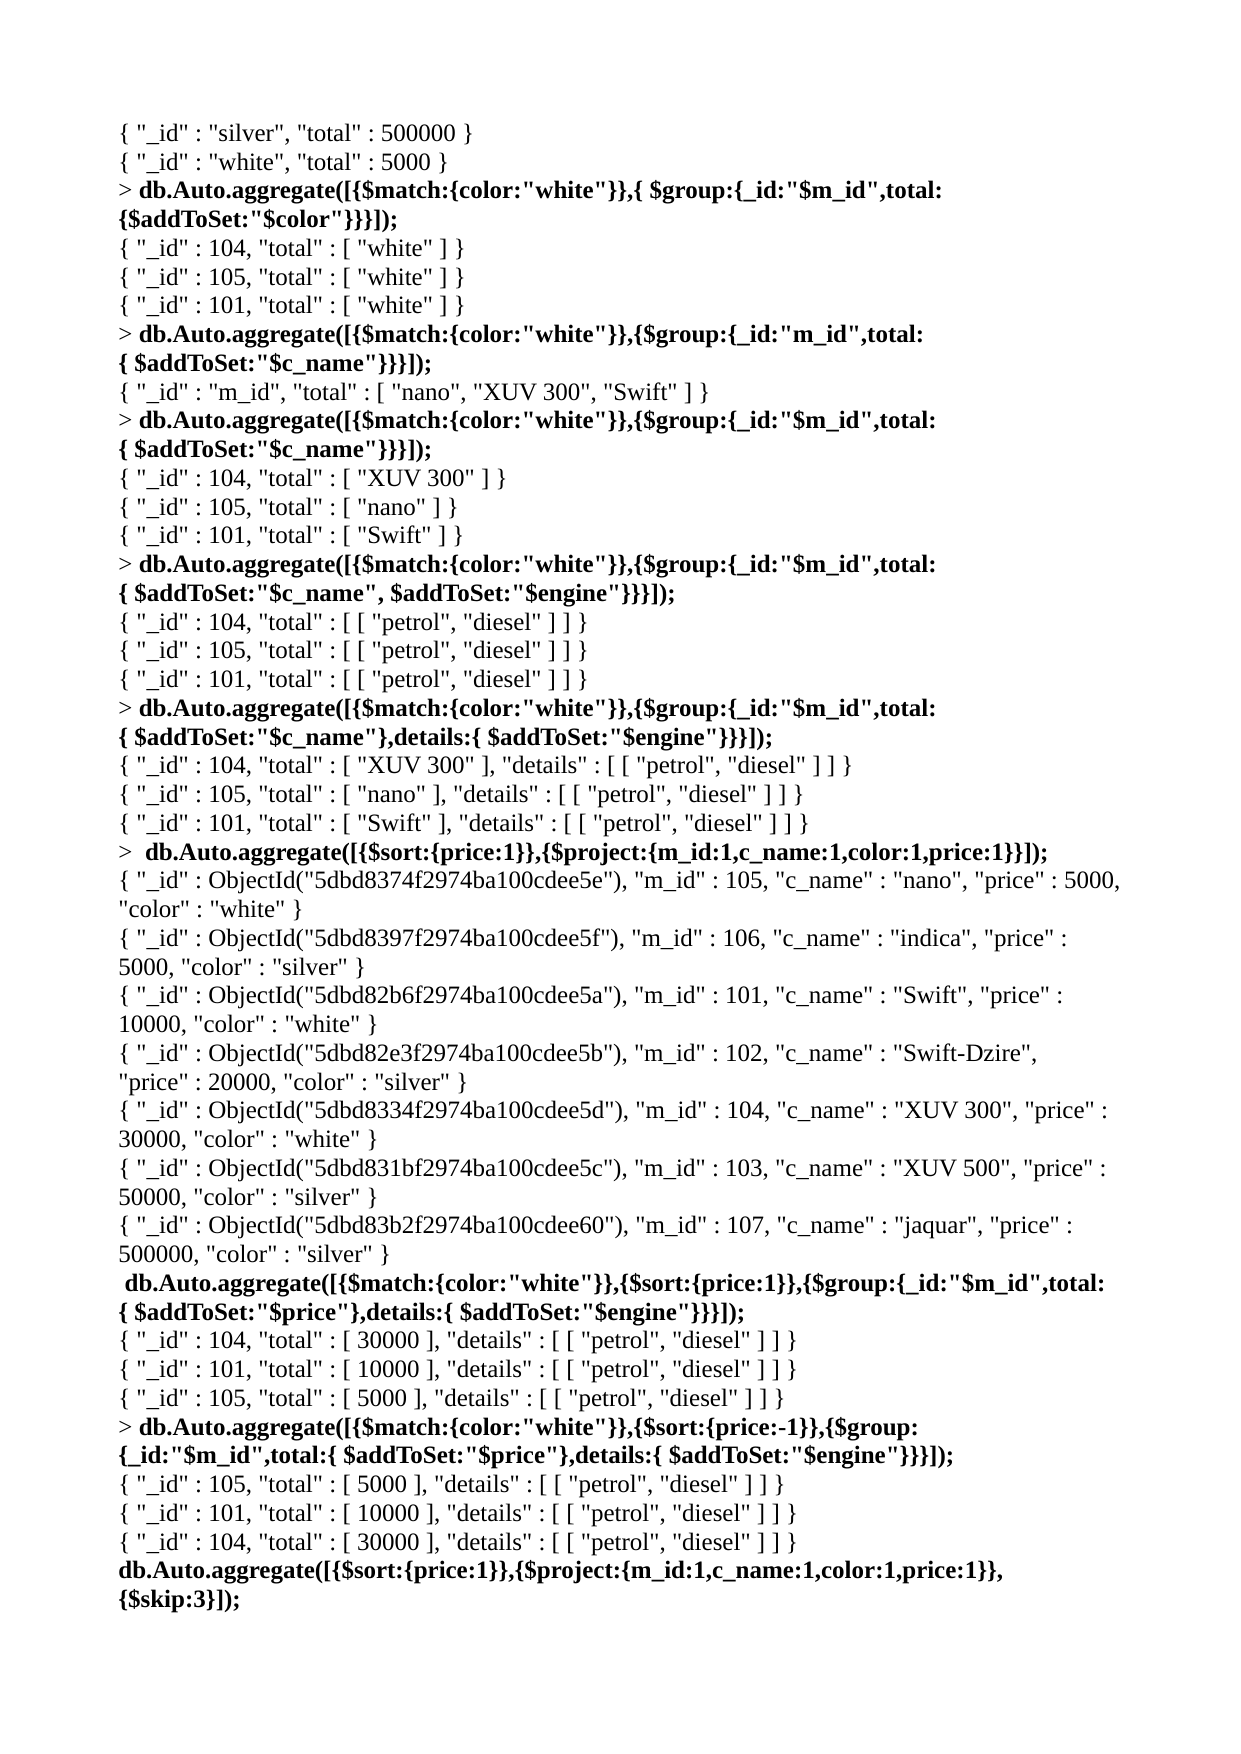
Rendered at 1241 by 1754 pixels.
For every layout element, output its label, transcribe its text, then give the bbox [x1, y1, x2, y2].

text > db.Auto.aggregate([{$match:{color:"white"}},{$group:{_id:"$m_id",total:{ $addToSet:"$c_name"}}}]); [118, 406, 1122, 463]
text { "_id" : ObjectId("5dbd82b6f2974ba100cdee5a"), "m_id" : 101, "c_name" : "Swift", "price" : 10000, "color" : "white" } [118, 981, 1122, 1038]
text { "_id" : 101, "total" : [ "Swift" ], "details" : [ [ "petrol", "diesel" ] ] } [118, 808, 1122, 837]
text { "_id" : "m_id", "total" : [ "nano", "XUV 300", "Swift" ] } [118, 377, 1122, 406]
text { "_id" : 104, "total" : [ "XUV 300" ], "details" : [ [ "petrol", "diesel" ] ] } [118, 751, 1122, 779]
text > db.Auto.aggregate([{$match:{color:"white"}},{$sort:{price:-1}},{$group:{_id:"$m_id",total:{ $addToSet:"$price"},details:{ $addToSet:"$engine"}}}]); [118, 1412, 1122, 1469]
text { "_id" : 104, "total" : [ 30000 ], "details" : [ [ "petrol", "diesel" ] ] } [118, 1527, 1122, 1556]
text { "_id" : 104, "total" : [ "white" ] } [118, 233, 1122, 262]
text { "_id" : 105, "total" : [ 5000 ], "details" : [ [ "petrol", "diesel" ] ] } [118, 1383, 1122, 1412]
text { "_id" : 101, "total" : [ 10000 ], "details" : [ [ "petrol", "diesel" ] ] } [118, 1354, 1122, 1383]
text { "_id" : 104, "total" : [ "XUV 300" ] } [118, 463, 1122, 492]
text { "_id" : 101, "total" : [ "white" ] } [118, 291, 1122, 319]
text { "_id" : ObjectId("5dbd8374f2974ba100cdee5e"), "m_id" : 105, "c_name" : "nano", "price" : 5000, "color" : "white" } [118, 866, 1122, 923]
text { "_id" : ObjectId("5dbd8334f2974ba100cdee5d"), "m_id" : 104, "c_name" : "XUV 300", "price" : 30000, "color" : "white" } [118, 1096, 1122, 1153]
text { "_id" : 101, "total" : [ "Swift" ] } [118, 521, 1122, 549]
text { "_id" : ObjectId("5dbd83b2f2974ba100cdee60"), "m_id" : 107, "c_name" : "jaquar", "price" : 500000, "color" : "silver" } [118, 1211, 1122, 1268]
text { "_id" : 101, "total" : [ [ "petrol", "diesel" ] ] } [118, 664, 1122, 693]
text { "_id" : 104, "total" : [ [ "petrol", "diesel" ] ] } [118, 607, 1122, 636]
text > db.Auto.aggregate([{$sort:{price:1}},{$project:{m_id:1,c_name:1,color:1,price:1}}]); [118, 837, 1122, 866]
text { "_id" : 105, "total" : [ "nano" ], "details" : [ [ "petrol", "diesel" ] ] } [118, 779, 1122, 808]
text db.Auto.aggregate([{$sort:{price:1}},{$project:{m_id:1,c_name:1,color:1,price:1}},{$skip:3}]); [118, 1556, 1122, 1613]
text > db.Auto.aggregate([{$match:{color:"white"}},{$group:{_id:"$m_id",total:{ $addToSet:"$c_name", $addToSet:"$engine"}}}]); [118, 549, 1122, 607]
text { "_id" : 105, "total" : [ "white" ] } [118, 262, 1122, 291]
text { "_id" : 105, "total" : [ "nano" ] } [118, 492, 1122, 521]
text { "_id" : "silver", "total" : 500000 } [118, 118, 1122, 147]
text { "_id" : 105, "total" : [ [ "petrol", "diesel" ] ] } [118, 636, 1122, 664]
text > db.Auto.aggregate([{$match:{color:"white"}},{ $group:{_id:"$m_id",total:{$addToSet:"$color"}}}]); [118, 176, 1122, 233]
text { "_id" : ObjectId("5dbd831bf2974ba100cdee5c"), "m_id" : 103, "c_name" : "XUV 500", "price" : 50000, "color" : "silver" } [118, 1153, 1122, 1211]
text { "_id" : "white", "total" : 5000 } [118, 147, 1122, 176]
text { "_id" : 105, "total" : [ 5000 ], "details" : [ [ "petrol", "diesel" ] ] } [118, 1469, 1122, 1498]
text { "_id" : ObjectId("5dbd8397f2974ba100cdee5f"), "m_id" : 106, "c_name" : "indica", "price" : 5000, "color" : "silver" } [118, 923, 1122, 981]
text > db.Auto.aggregate([{$match:{color:"white"}},{$group:{_id:"m_id",total:{ $addToSet:"$c_name"}}}]); [118, 319, 1122, 377]
text { "_id" : 101, "total" : [ 10000 ], "details" : [ [ "petrol", "diesel" ] ] } [118, 1498, 1122, 1527]
text db.Auto.aggregate([{$match:{color:"white"}},{$sort:{price:1}},{$group:{_id:"$m_id",total:{ $addToSet:"$price"},details:{ $addToSet:"$engine"}}}]); [118, 1268, 1122, 1326]
text { "_id" : ObjectId("5dbd82e3f2974ba100cdee5b"), "m_id" : 102, "c_name" : "Swift-Dzire", "price" : 20000, "color" : "silver" } [118, 1038, 1122, 1096]
text > db.Auto.aggregate([{$match:{color:"white"}},{$group:{_id:"$m_id",total:{ $addToSet:"$c_name"},details:{ $addToSet:"$engine"}}}]); [118, 693, 1122, 751]
text { "_id" : 104, "total" : [ 30000 ], "details" : [ [ "petrol", "diesel" ] ] } [118, 1326, 1122, 1354]
